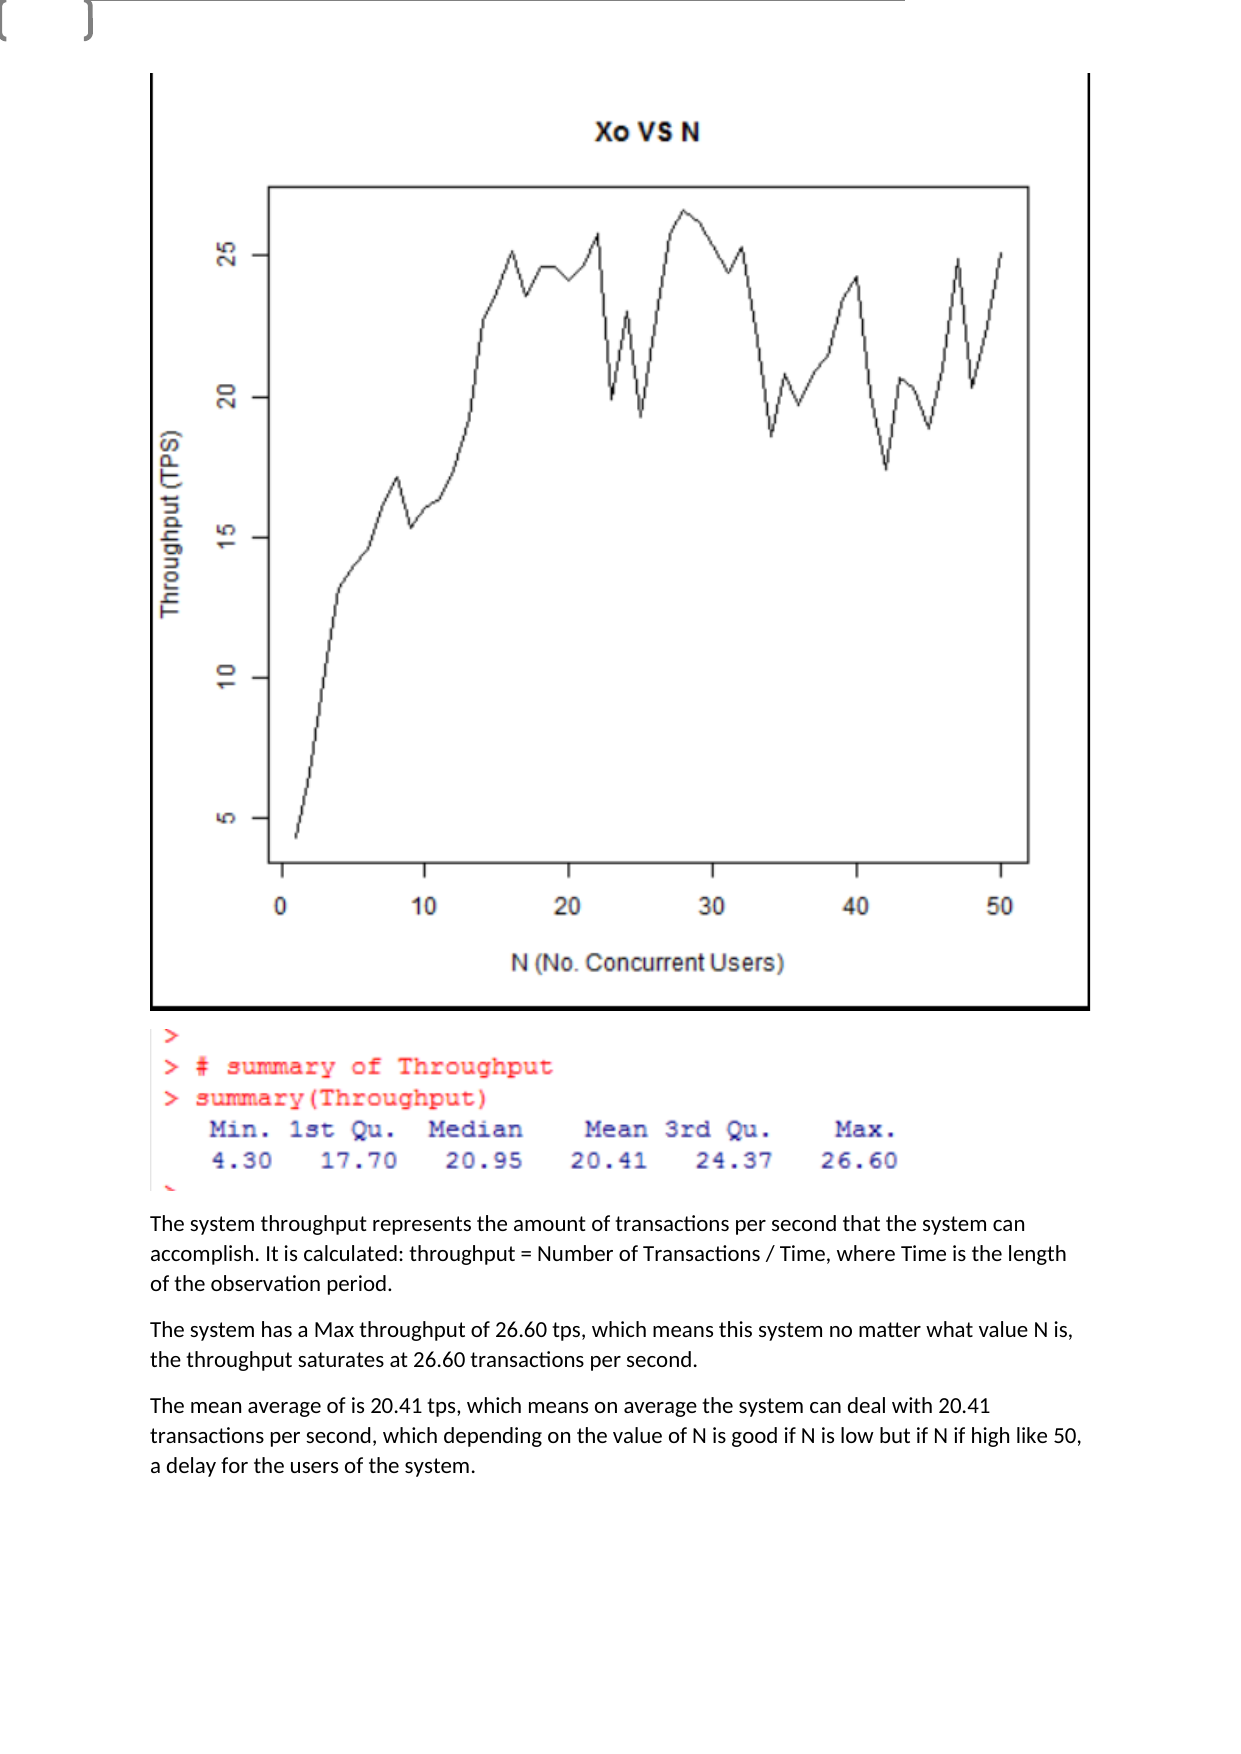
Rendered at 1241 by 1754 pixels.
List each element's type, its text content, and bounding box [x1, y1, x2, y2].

text The mean average of is 20.41 tps, which means on average the system can deal with 20.41 transactions per second, which depending on the value of N is good if N is low but if N if high like 50, a delay for the users of the system. [150, 1392, 1090, 1479]
text The system has a Max throughput of 26.60 tps, which means this system no matter what value N is, the throughput saturates at 26.60 transactions per second. [150, 1315, 1090, 1373]
text The system throughput represents the amount of transactions per second that the system can accomplish. It is calculated: throughput = Number of Transactions / Time, where Time is the length of the observation period. [150, 1209, 1090, 1297]
